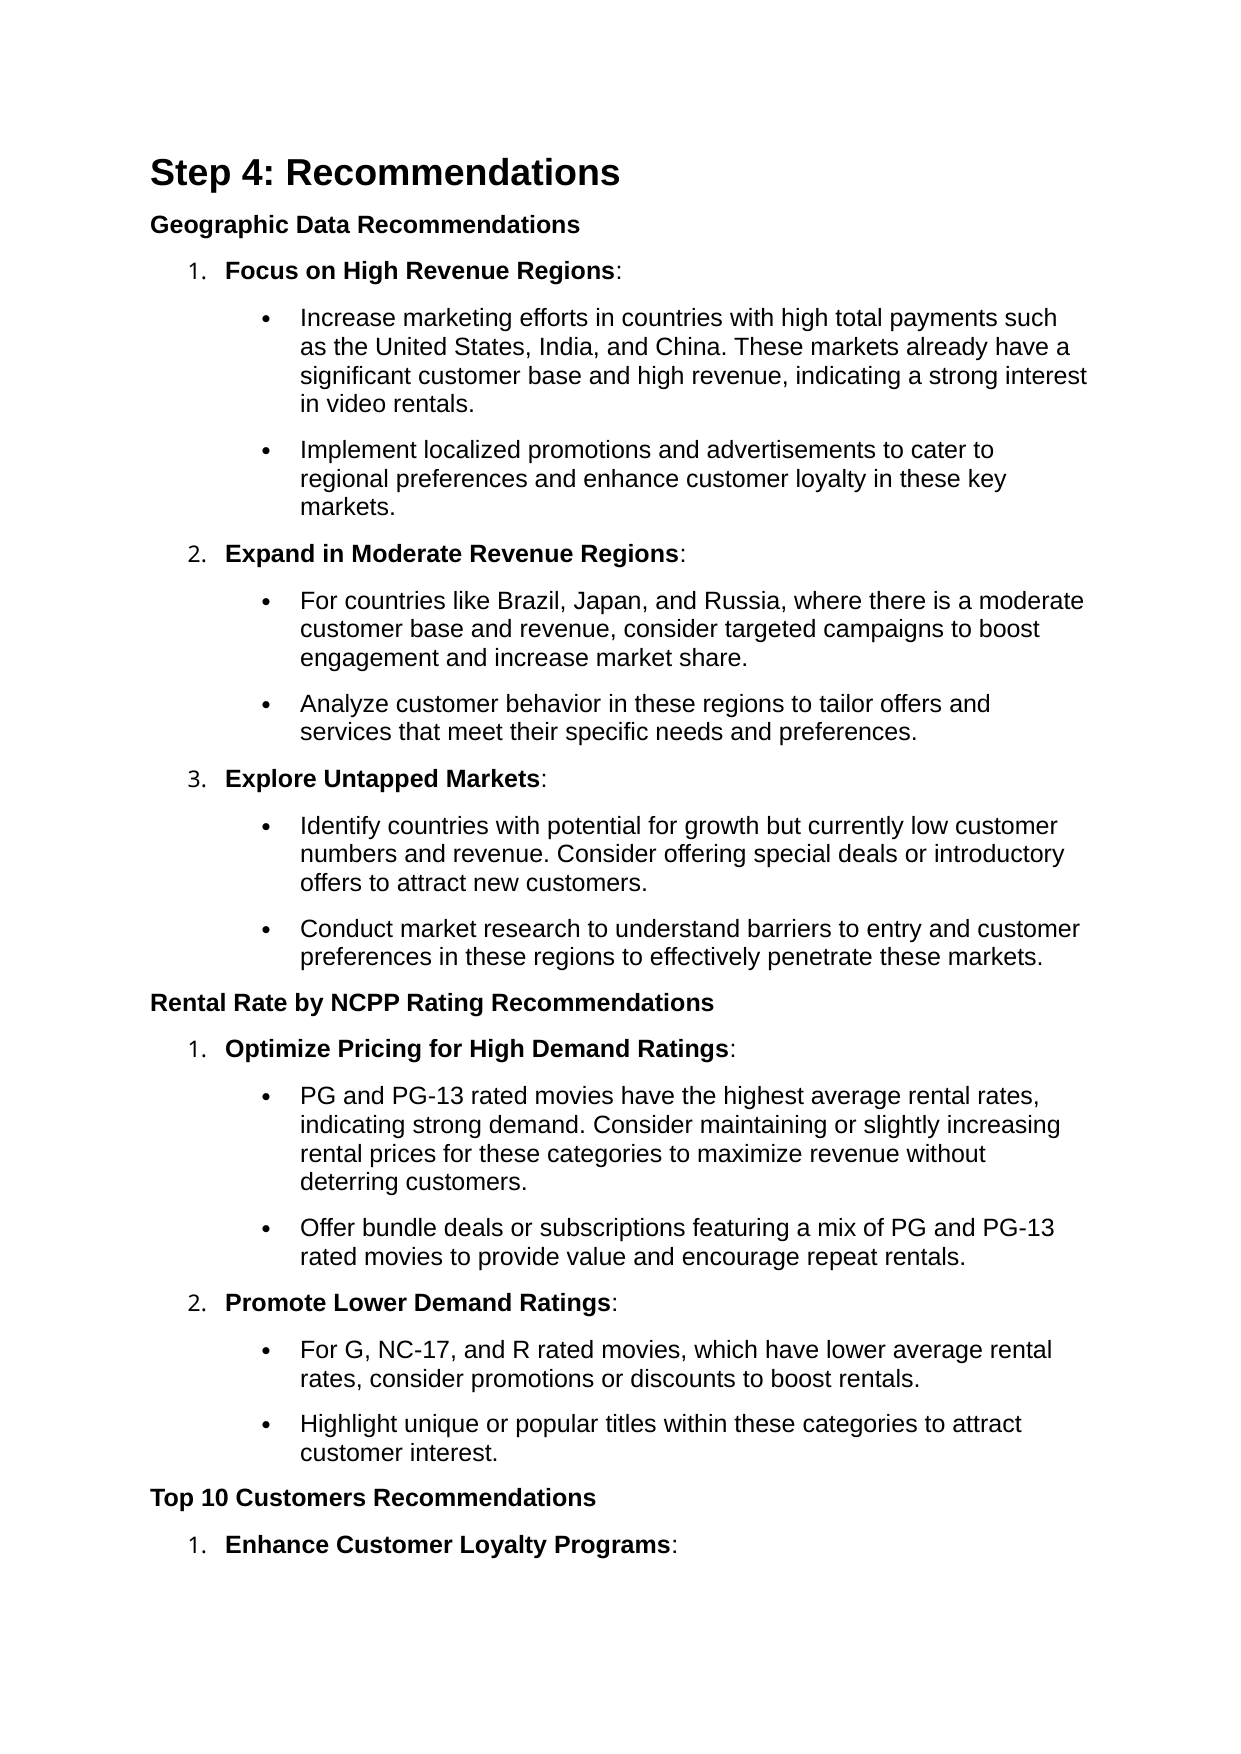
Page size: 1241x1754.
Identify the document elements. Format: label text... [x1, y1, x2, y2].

list Promote Lower Demand Ratings: [187, 1287, 1090, 1318]
text Geographic Data Recommendations [150, 210, 1090, 238]
list Focus on High Revenue Regions: [187, 255, 1090, 286]
list PG and PG-13 rated movies have the highest average rental rates, indicating strong demand. Consider maintaining or slightly increasing rental prices for these categories to maximize revenue without deterring customers. [262, 1081, 1090, 1196]
text Step 4: Recommendations [150, 150, 1090, 193]
list Enhance Customer Loyalty Programs: [187, 1528, 1090, 1560]
list Explore Untapped Markets: [187, 763, 1090, 794]
list Increase marketing efforts in countries with high total payments such as the United States, India, and China. These markets already have a significant customer base and high revenue, indicating a strong interest in video rentals. [262, 303, 1090, 418]
list Optimize Pricing for High Demand Ratings: [187, 1033, 1090, 1064]
list Analyze customer behavior in these regions to tailor offers and services that meet their specific needs and preferences. [262, 688, 1090, 746]
list Offer bundle deals or subscriptions featuring a mix of PG and PG-13 rated movies to provide value and encourage repeat rentals. [262, 1213, 1090, 1270]
text Top 10 Customers Recommendations [150, 1483, 1090, 1512]
list Highlight unique or popular titles within these categories to attract customer interest. [262, 1409, 1090, 1466]
text Rental Rate by NCPP Rating Recommendations [150, 988, 1090, 1016]
list Implement localized promotions and advertisements to cater to regional preferences and enhance customer loyalty in these key markets. [262, 435, 1090, 521]
list Identify countries with potential for growth but currently low customer numbers and revenue. Consider offering special deals or introductory offers to attract new customers. [262, 811, 1090, 897]
list For countries like Brazil, Japan, and Russia, where there is a moderate customer base and revenue, consider targeted campaigns to boost engagement and increase market share. [262, 586, 1090, 672]
list Conduct market research to understand barriers to entry and customer preferences in these regions to effectively penetrate these markets. [262, 913, 1090, 971]
list Expand in Moderate Revenue Regions: [187, 538, 1090, 569]
list For G, NC-17, and R rated movies, which have lower average rental rates, consider promotions or discounts to boost rentals. [262, 1335, 1090, 1392]
